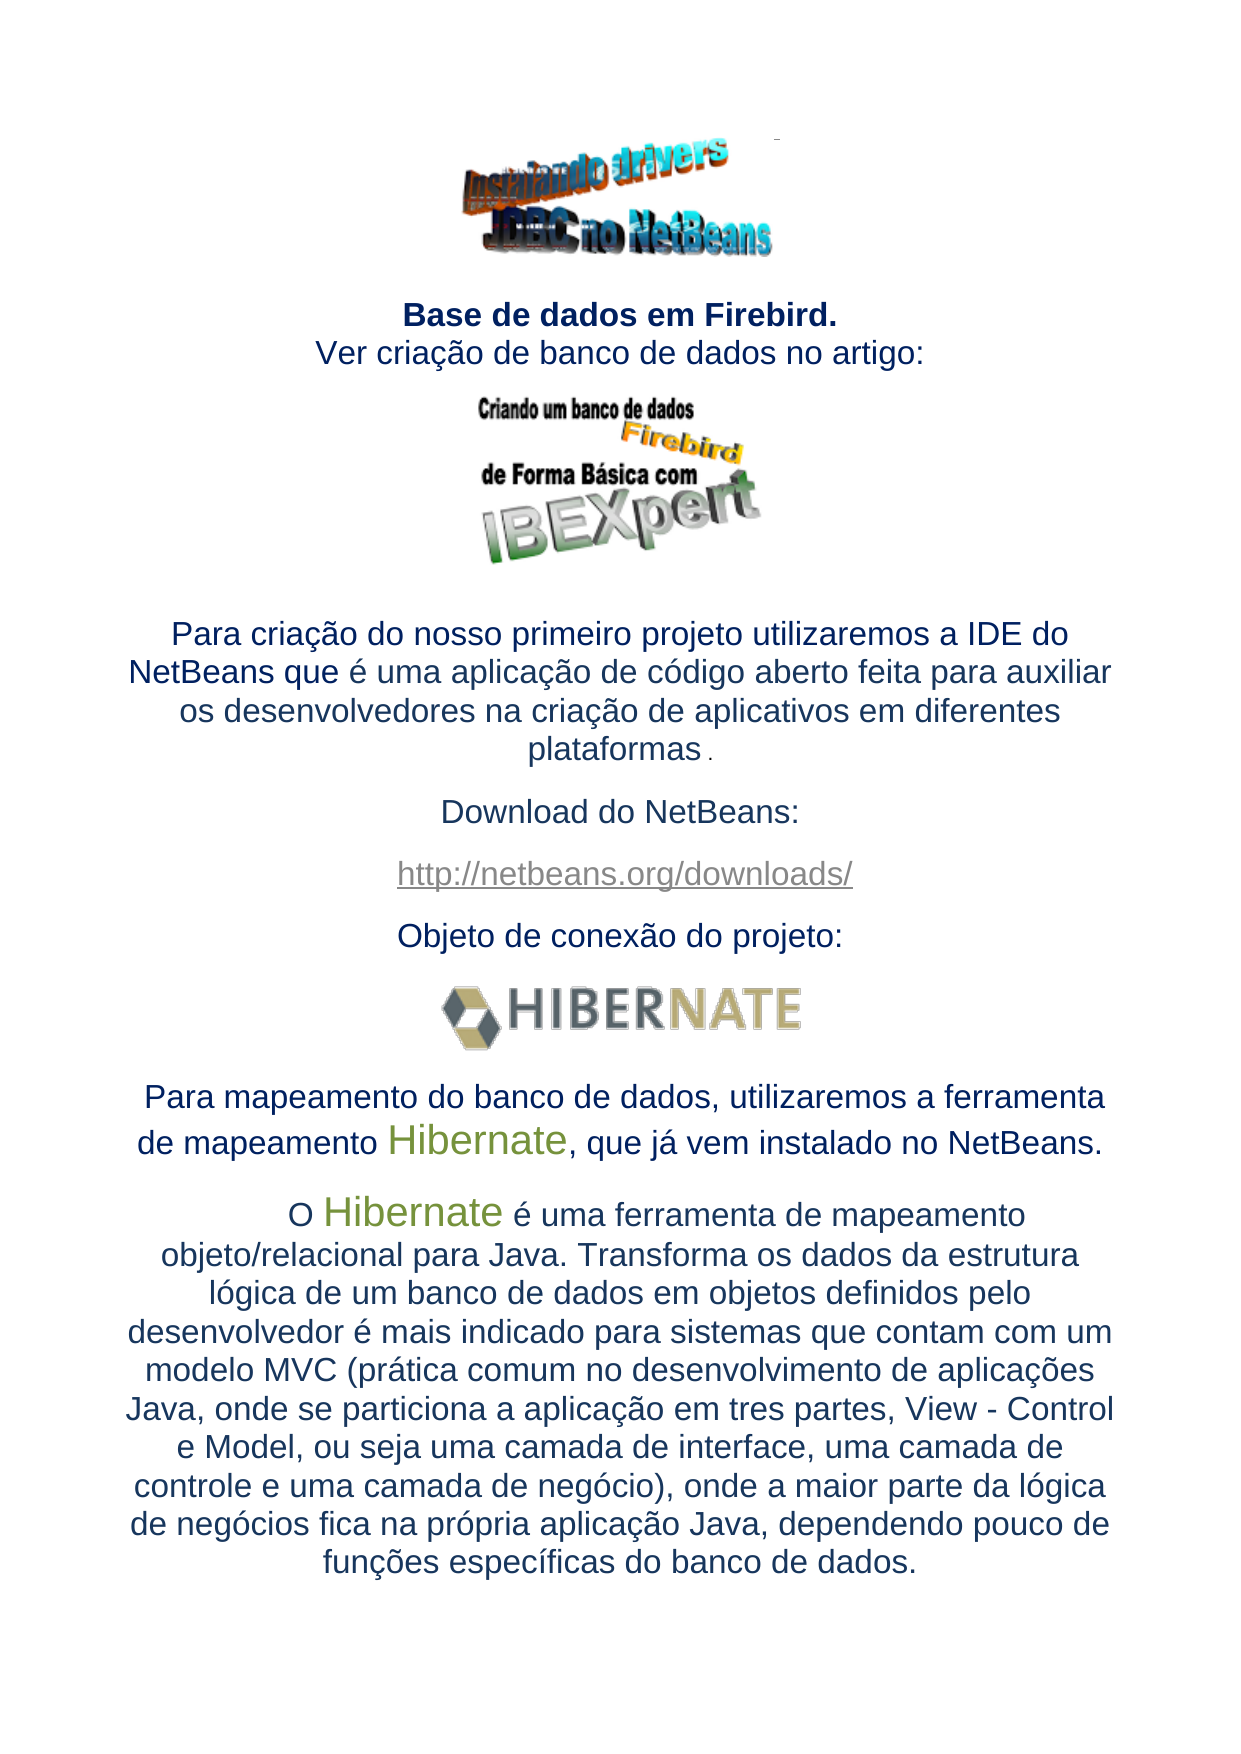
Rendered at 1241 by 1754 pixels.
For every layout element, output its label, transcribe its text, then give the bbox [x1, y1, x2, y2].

text Base de dados em Firebird. [118, 295, 1122, 333]
text Objeto de conexão do projeto: [118, 916, 1122, 955]
text O Hibernate é uma ferramenta de mapeamento objeto/relacional para Java. Transforma os dados da estrutura lógica de um banco de dados em objetos definidos pelo desenvolvedor é mais indicado para sistemas que contam com um modelo MVC (prática comum no desenvolvimento de aplicações Java, onde se particiona a aplicação em tres partes, View - Control e Model, ou seja uma camada de interface, uma camada de controle e uma camada de negócio), onde a maior parte da lógica de negócios fica na própria aplicação Java, dependendo pouco de funções específicas do banco de dados. [118, 1187, 1122, 1581]
text http://netbeans.org/downloads/ [118, 854, 1122, 892]
text Download do NetBeans: [118, 792, 1122, 830]
text Para criação do nosso primeiro projeto utilizaremos a IDE do NetBeans que é uma aplicação de código aberto feita para auxiliar os desenvolvedores na criação de aplicativos em diferentes plataformas . [118, 614, 1122, 768]
text Para mapeamento do banco de dados, utilizaremos a ferramenta de mapeamento Hibernate, que já vem instalado no NetBeans. [118, 1077, 1122, 1163]
text Ver criação de banco de dados no artigo: [118, 333, 1122, 372]
